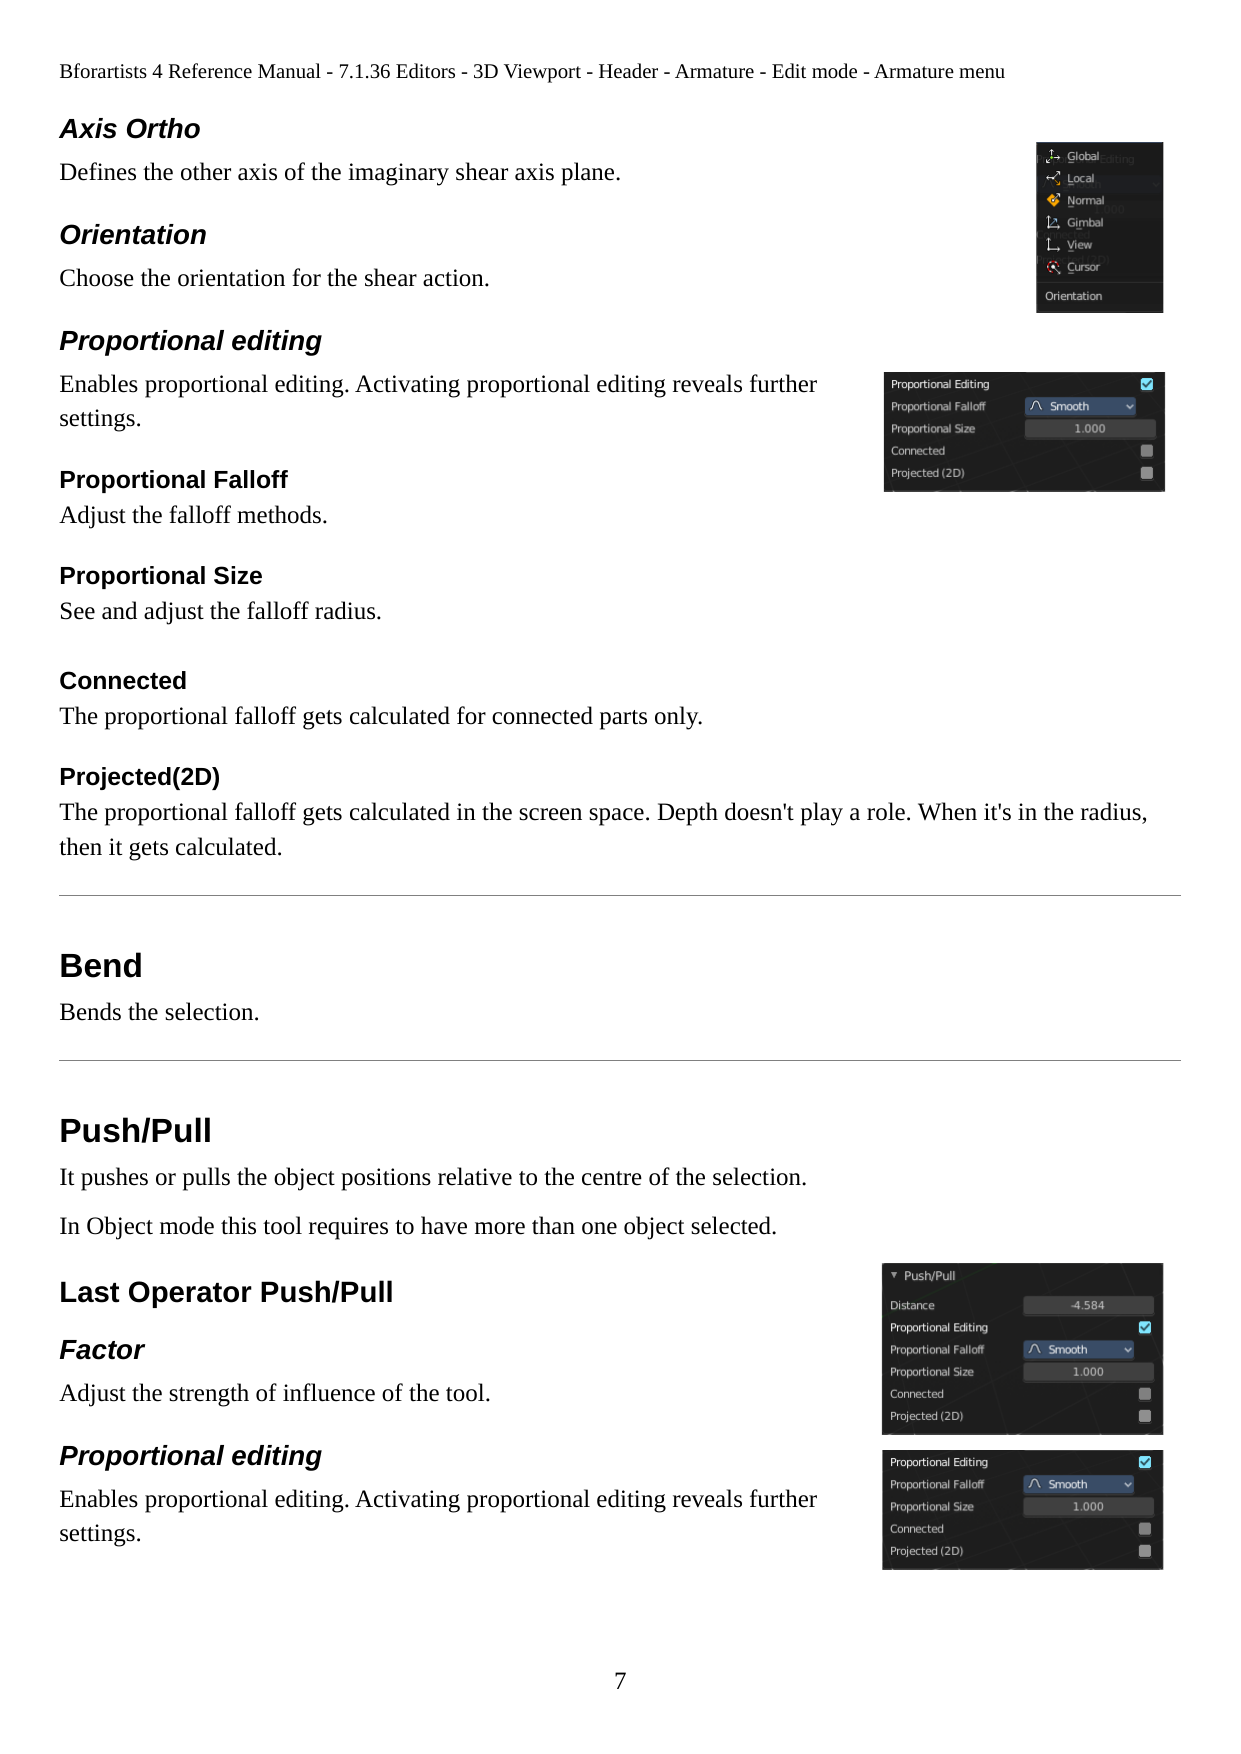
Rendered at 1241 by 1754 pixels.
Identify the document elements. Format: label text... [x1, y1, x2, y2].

text Adjust the falloff methods. [59, 500, 1181, 528]
text Bends the selection. [59, 997, 1181, 1026]
subtitle Bend [59, 946, 1181, 984]
text Choose the orientation for the shear action. [59, 263, 1036, 292]
subtitle Proportional Size [59, 561, 1181, 590]
picture [881, 1263, 1164, 1435]
picture [882, 1450, 1164, 1570]
picture [883, 372, 1166, 492]
subtitle Proportional editing [59, 1439, 1181, 1471]
subtitle Projected(2D) [59, 762, 1181, 791]
subtitle [1164, 1333, 1181, 1365]
text Adjust the strength of influence of the tool. [59, 1378, 881, 1407]
text It pushes or pulls the object positions relative to the centre of the selection. [59, 1162, 1181, 1191]
text The proportional falloff gets calculated for connected parts only. [59, 701, 1181, 729]
subtitle Connected [59, 666, 1181, 694]
text In Object mode this tool requires to have more than one object selected. [59, 1211, 1181, 1240]
text Defines the other axis of the imaginary shear axis plane. [59, 157, 1036, 186]
text Enables proportional editing. Activating proportional editing reveals further settings. [59, 1484, 882, 1547]
text See and adjust the falloff radius. [59, 596, 1181, 625]
subtitle Last Operator Push/Pull [59, 1275, 881, 1308]
subtitle Proportional editing [59, 324, 1181, 356]
subtitle Proportional Falloff [59, 465, 1181, 493]
subtitle Push/Pull [59, 1111, 1181, 1149]
text The proportional falloff gets calculated in the screen space. Depth doesn't play a role. When it's in the radius, then it gets calculated. [59, 797, 1181, 860]
subtitle Orientation [59, 218, 1036, 250]
subtitle Factor [59, 1333, 881, 1365]
subtitle [1164, 218, 1181, 250]
text Enables proportional editing. Activating proportional editing reveals further settings. [59, 369, 1181, 432]
subtitle Axis Ortho [59, 113, 1181, 144]
subtitle [1164, 1275, 1181, 1308]
picture [1036, 142, 1164, 313]
